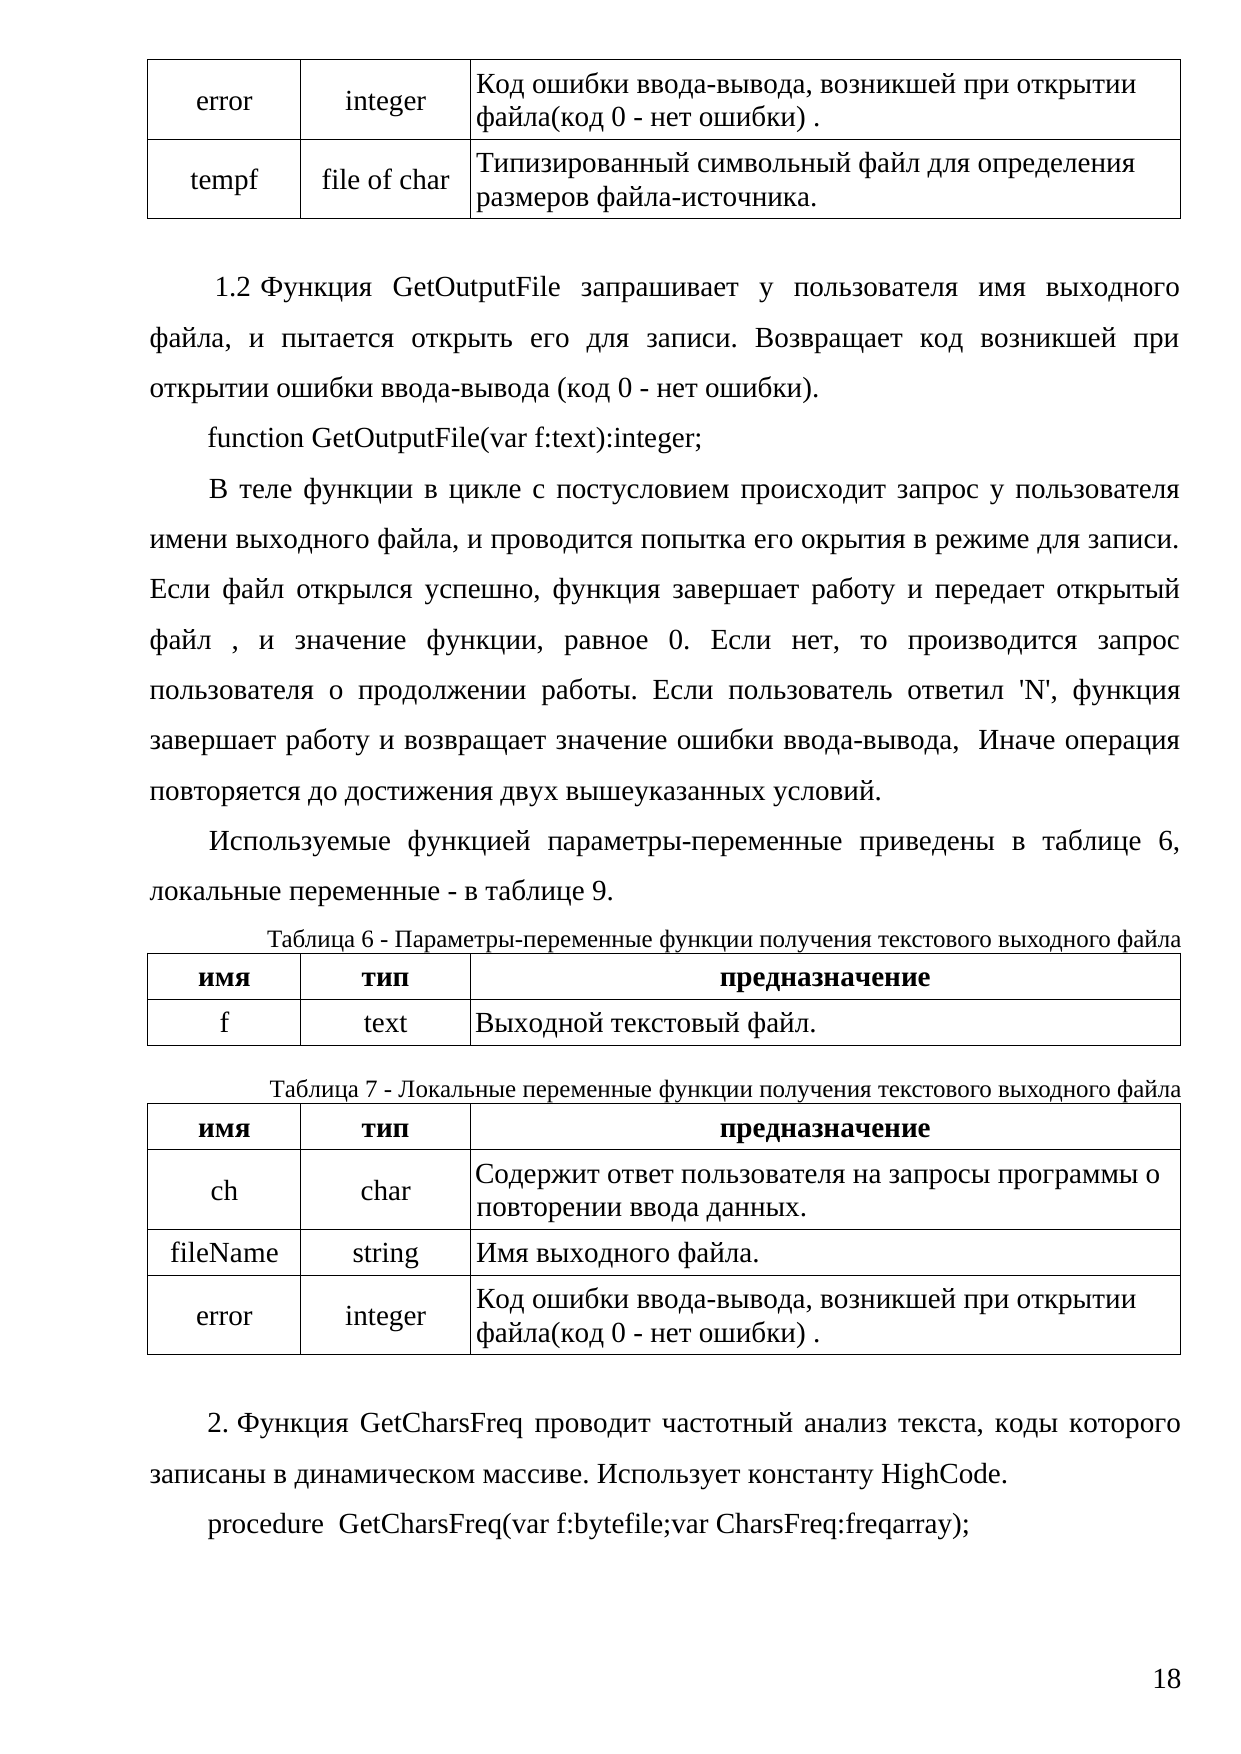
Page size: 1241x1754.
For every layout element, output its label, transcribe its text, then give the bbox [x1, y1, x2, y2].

table_cell file of char [301, 140, 470, 218]
table_cell Выходной текстовый файл. [471, 1000, 1180, 1044]
table_header тип [301, 954, 470, 998]
table_cell Код ошибки ввода-вывода, возникшей при открытии файла(код 0 - нет ошибки) . [471, 60, 1180, 139]
table_cell integer [301, 60, 470, 139]
table_cell Типизированный символьный файл для определения размеров файла-источника. [471, 140, 1180, 218]
list Функция GetOutputFile запрашивает у пользователя имя выходного файла, и пытается открыть его для записи. Возвращает код возникшей при открытии ошибки ввода-вывода (код 0 - нет ошибки). [149, 269, 1181, 404]
text Таблица 6 - Параметры-переменные функции получения текстового выходного файла [148, 924, 1181, 952]
table_cell Код ошибки ввода-вывода, возникшей при открытии файла(код 0 - нет ошибки) . [471, 1276, 1180, 1354]
list Функция GetCharsFreq проводит частотный анализ текста, коды которого записаны в динамическом массиве. Использует константу HighCode. [149, 1406, 1181, 1489]
table_cell text [301, 1000, 470, 1044]
table_header предназначение [471, 1104, 1180, 1149]
table_cell error [148, 1276, 300, 1354]
table_cell Имя выходного файла. [471, 1230, 1180, 1275]
table_header предназначение [471, 954, 1180, 998]
table_cell ch [148, 1150, 300, 1229]
text Используемые функцией параметры-переменные приведены в таблице 6, локальные переменные - в таблице 9. [149, 823, 1181, 907]
text function GetOutputFile(var f:text):integer; [149, 421, 1181, 454]
table_header имя [148, 954, 300, 998]
table_header тип [301, 1104, 470, 1149]
table_cell f [148, 1000, 300, 1044]
table_cell Содержит ответ пользователя на запросы программы о повторении ввода данных. [471, 1150, 1180, 1229]
table_header имя [148, 1104, 300, 1149]
table_cell tempf [148, 140, 300, 218]
table_cell string [301, 1230, 470, 1275]
text procedure GetCharsFreq(var f:bytefile;var CharsFreq:freqarray); [148, 1506, 1181, 1540]
table_cell error [148, 60, 300, 139]
text В теле функции в цикле с постусловием происходит запрос у пользователя имени выходного файла, и проводится попытка его окрытия в режиме для записи. Если файл открылся успешно, функция завершает работу и передает открытый файл , и значение функции, равное 0. Если нет, то производится запрос пользователя о продолжении работы. Если пользователь ответил 'N', функция завершает работу и возвращает значение ошибки ввода-вывода, Иначе операция повторяется до достижения двух вышеуказанных условий. [149, 471, 1181, 806]
table_cell char [301, 1150, 470, 1229]
table_cell integer [301, 1276, 470, 1354]
table_cell fileName [148, 1230, 300, 1275]
text Таблица 7 - Локальные переменные функции получения текстового выходного файла [148, 1074, 1181, 1103]
